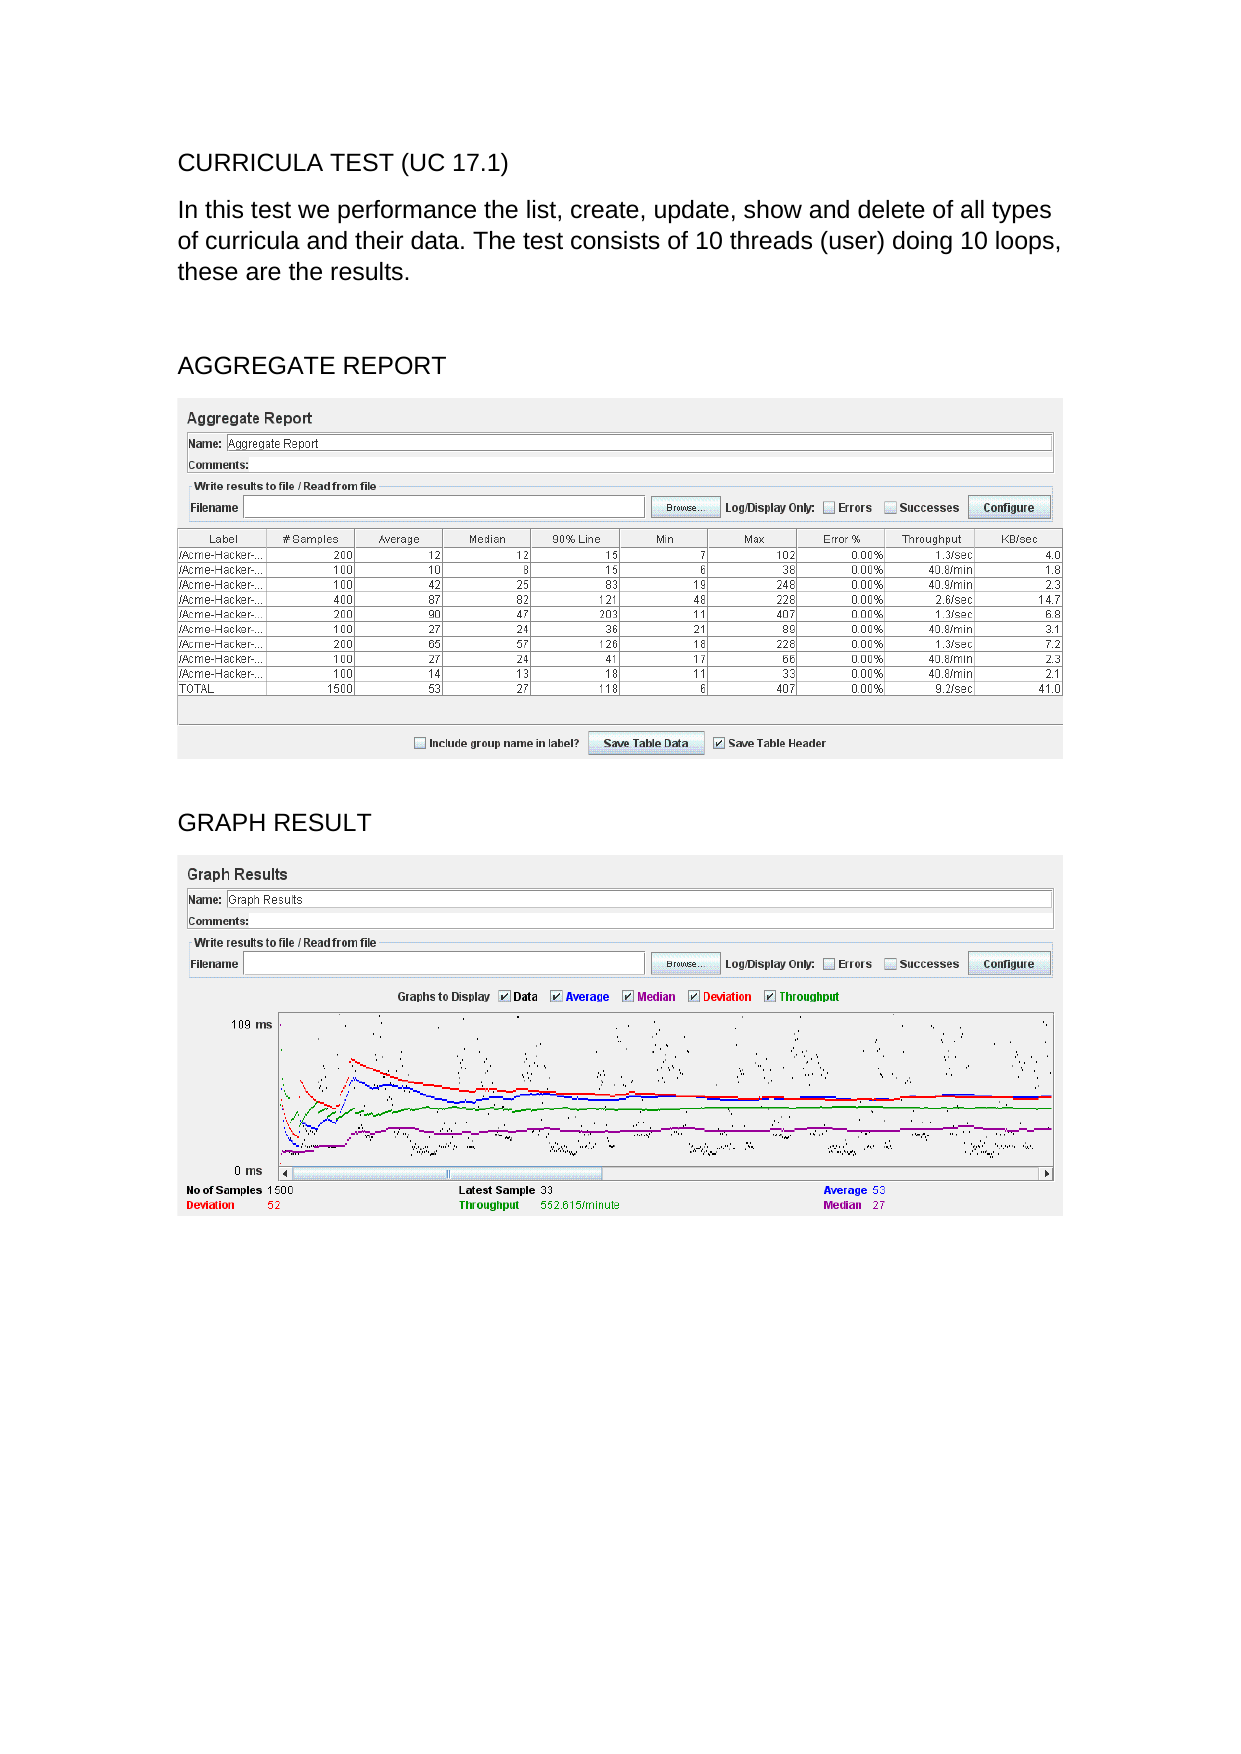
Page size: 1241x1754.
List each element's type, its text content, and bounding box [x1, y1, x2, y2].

text In this test we performance the list, create, update, show and delete of all types of curricula and their data. The test consists of 10 threads (user) doing 10 loops, these are the results. [177, 195, 1063, 285]
text GRAPH RESULT [177, 807, 1063, 836]
text AGGREGATE REPORT [177, 351, 1063, 380]
text CURRICULA TEST (UC 17.1) [177, 148, 1063, 176]
